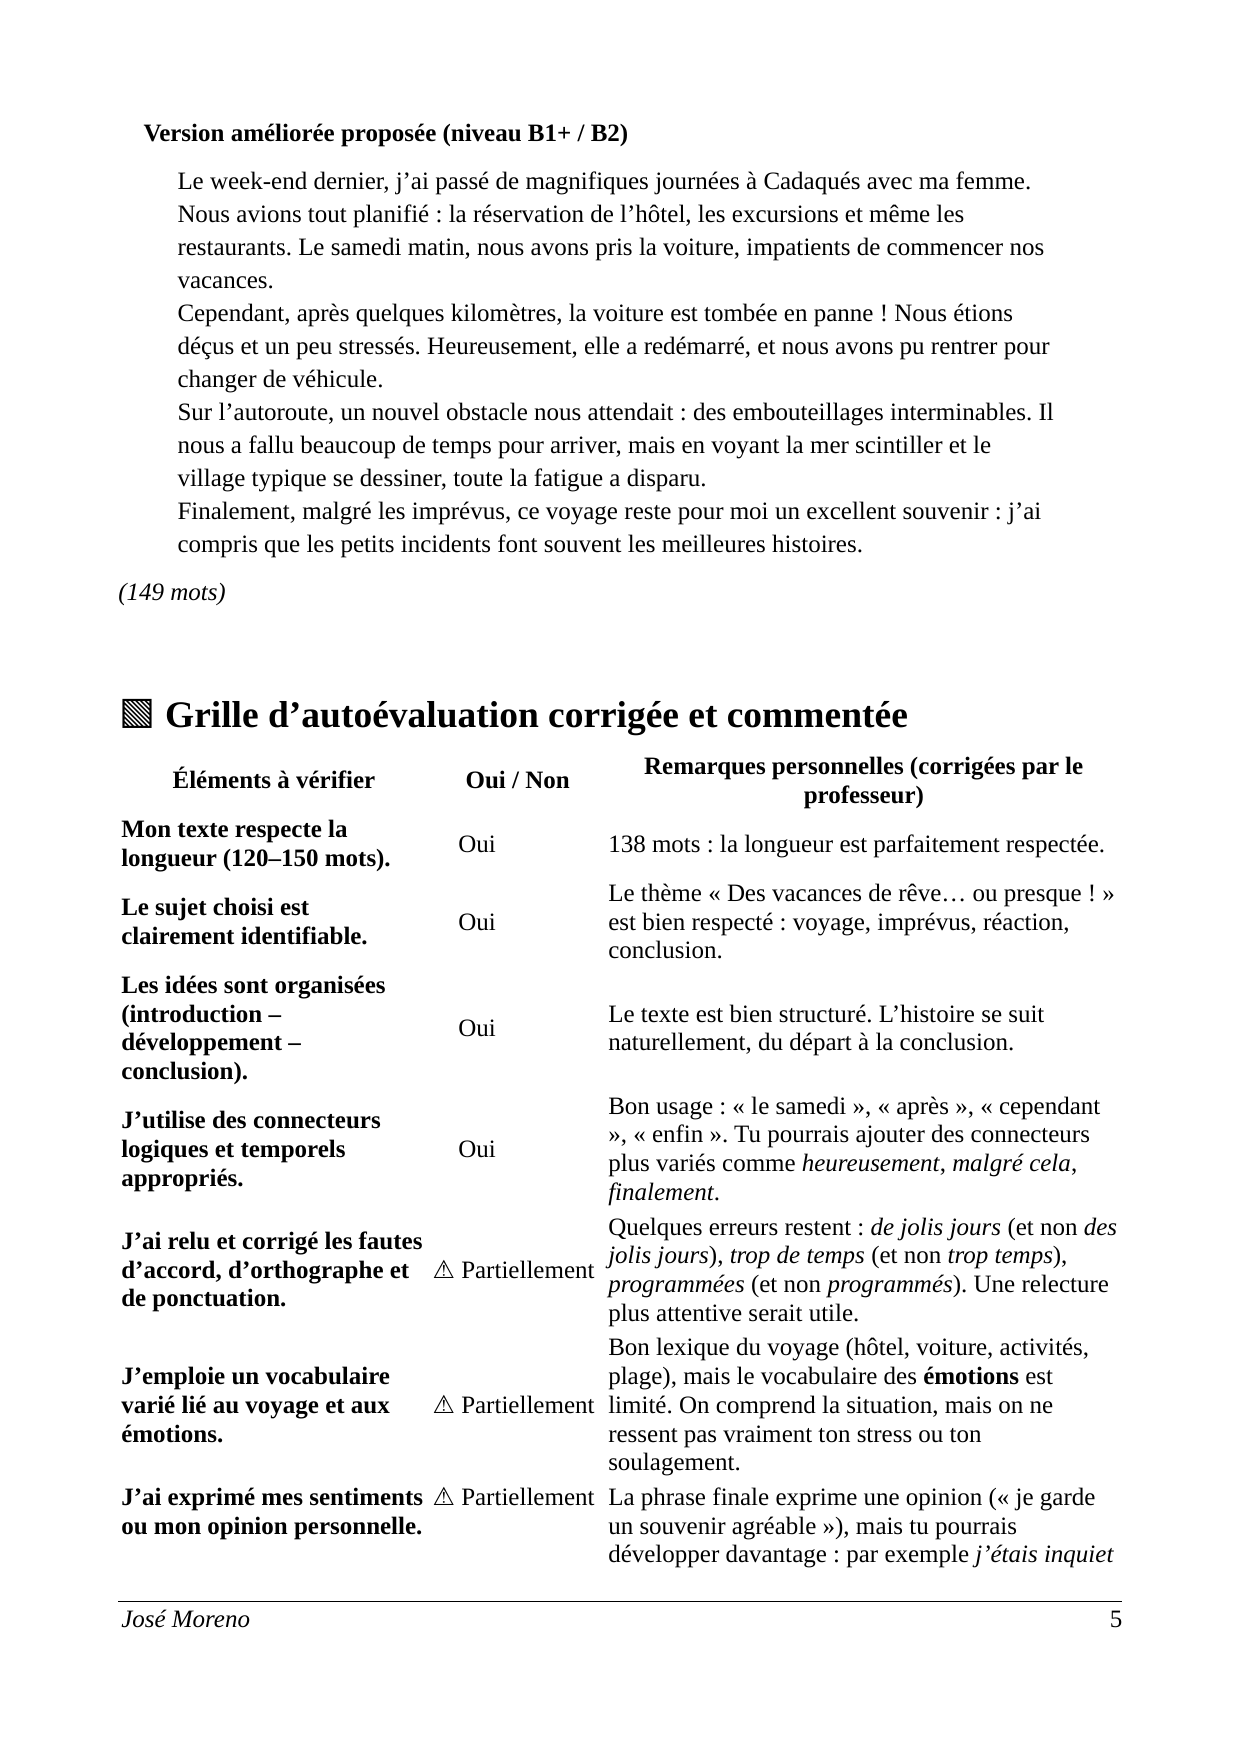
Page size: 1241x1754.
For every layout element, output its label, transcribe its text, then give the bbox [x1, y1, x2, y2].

table_cell ⚠️ Partiellement [430, 1479, 605, 1571]
table_cell ⚠️ Partiellement [430, 1330, 605, 1479]
table_cell Les idées sont organisées (introduction – développement – conclusion). [118, 967, 429, 1088]
text (149 mots) [118, 577, 1122, 605]
table_cell Le thème « Des vacances de rêve… ou presque ! » est bien respecté : voyage, imprévus, réaction, conclusion. [605, 875, 1122, 967]
text Le week-end dernier, j’ai passé de magnifiques journées à Cadaqués avec ma femme. Nous avions tout planifié : la réservation de l’hôtel, les excursions et même les restaurants. Le samedi matin, nous avons pris la voiture, impatients de commencer nos vacances. Cependant, après quelques kilomètres, la voiture est tombée en panne ! Nous étions déçus et un peu stressés. Heureusement, elle a redémarré, et nous avons pu rentrer pour changer de véhicule. Sur l’autoroute, un nouvel obstacle nous attendait : des embouteillages interminables. Il nous a fallu beaucoup de temps pour arriver, mais en voyant la mer scintiller et le village typique se dessiner, toute la fatigue a disparu. Finalement, malgré les imprévus, ce voyage reste pour moi un excellent souvenir : j’ai compris que les petits incidents font souvent les meilleures histoires. [177, 166, 1063, 558]
table_cell J’ai relu et corrigé les fautes d’accord, d’orthographe et de ponctuation. [118, 1209, 429, 1329]
table_cell ✅ Oui [430, 967, 605, 1088]
table_cell 138 mots : la longueur est parfaitement respectée. [605, 812, 1122, 875]
subtitle 🌟 Version améliorée proposée (niveau B1+ / B2) [118, 118, 1122, 147]
table_cell ✅ Oui [430, 875, 605, 967]
table_cell J’emploie un vocabulaire varié lié au voyage et aux émotions. [118, 1330, 429, 1479]
table_header Oui / Non [430, 748, 605, 812]
table_cell ✅ Oui [430, 1088, 605, 1209]
table_cell Le texte est bien structuré. L’histoire se suit naturellement, du départ à la conclusion. [605, 967, 1122, 1088]
table_cell ⚠️ Partiellement [430, 1209, 605, 1329]
table_header Remarques personnelles (corrigées par le professeur) [605, 748, 1122, 812]
table_cell J’ai exprimé mes sentiments ou mon opinion personnelle. [118, 1479, 429, 1571]
table_cell La phrase finale exprime une opinion (« je garde un souvenir agréable »), mais tu pourrais développer davantage : par exemple j’étais inquiet [605, 1479, 1122, 1571]
table_cell Le sujet choisi est clairement identifiable. [118, 875, 429, 967]
subtitle 🟩 Grille d’autoévaluation corrigée et commentée [118, 693, 1122, 736]
table_cell ✅ Oui [430, 812, 605, 875]
table_cell Bon usage : « le samedi », « après », « cependant », « enfin ». Tu pourrais ajouter des connecteurs plus variés comme heureusement, malgré cela, finalement. [605, 1088, 1122, 1209]
table_cell Quelques erreurs restent : de jolis jours (et non des jolis jours), trop de temps (et non trop temps), programmées (et non programmés). Une relecture plus attentive serait utile. [605, 1209, 1122, 1329]
table_cell Bon lexique du voyage (hôtel, voiture, activités, plage), mais le vocabulaire des émotions est limité. On comprend la situation, mais on ne ressent pas vraiment ton stress ou ton soulagement. [605, 1330, 1122, 1479]
table_header Éléments à vérifier [118, 748, 429, 812]
table_cell Mon texte respecte la longueur (120–150 mots). [118, 812, 429, 875]
table_cell J’utilise des connecteurs logiques et temporels appropriés. [118, 1088, 429, 1209]
